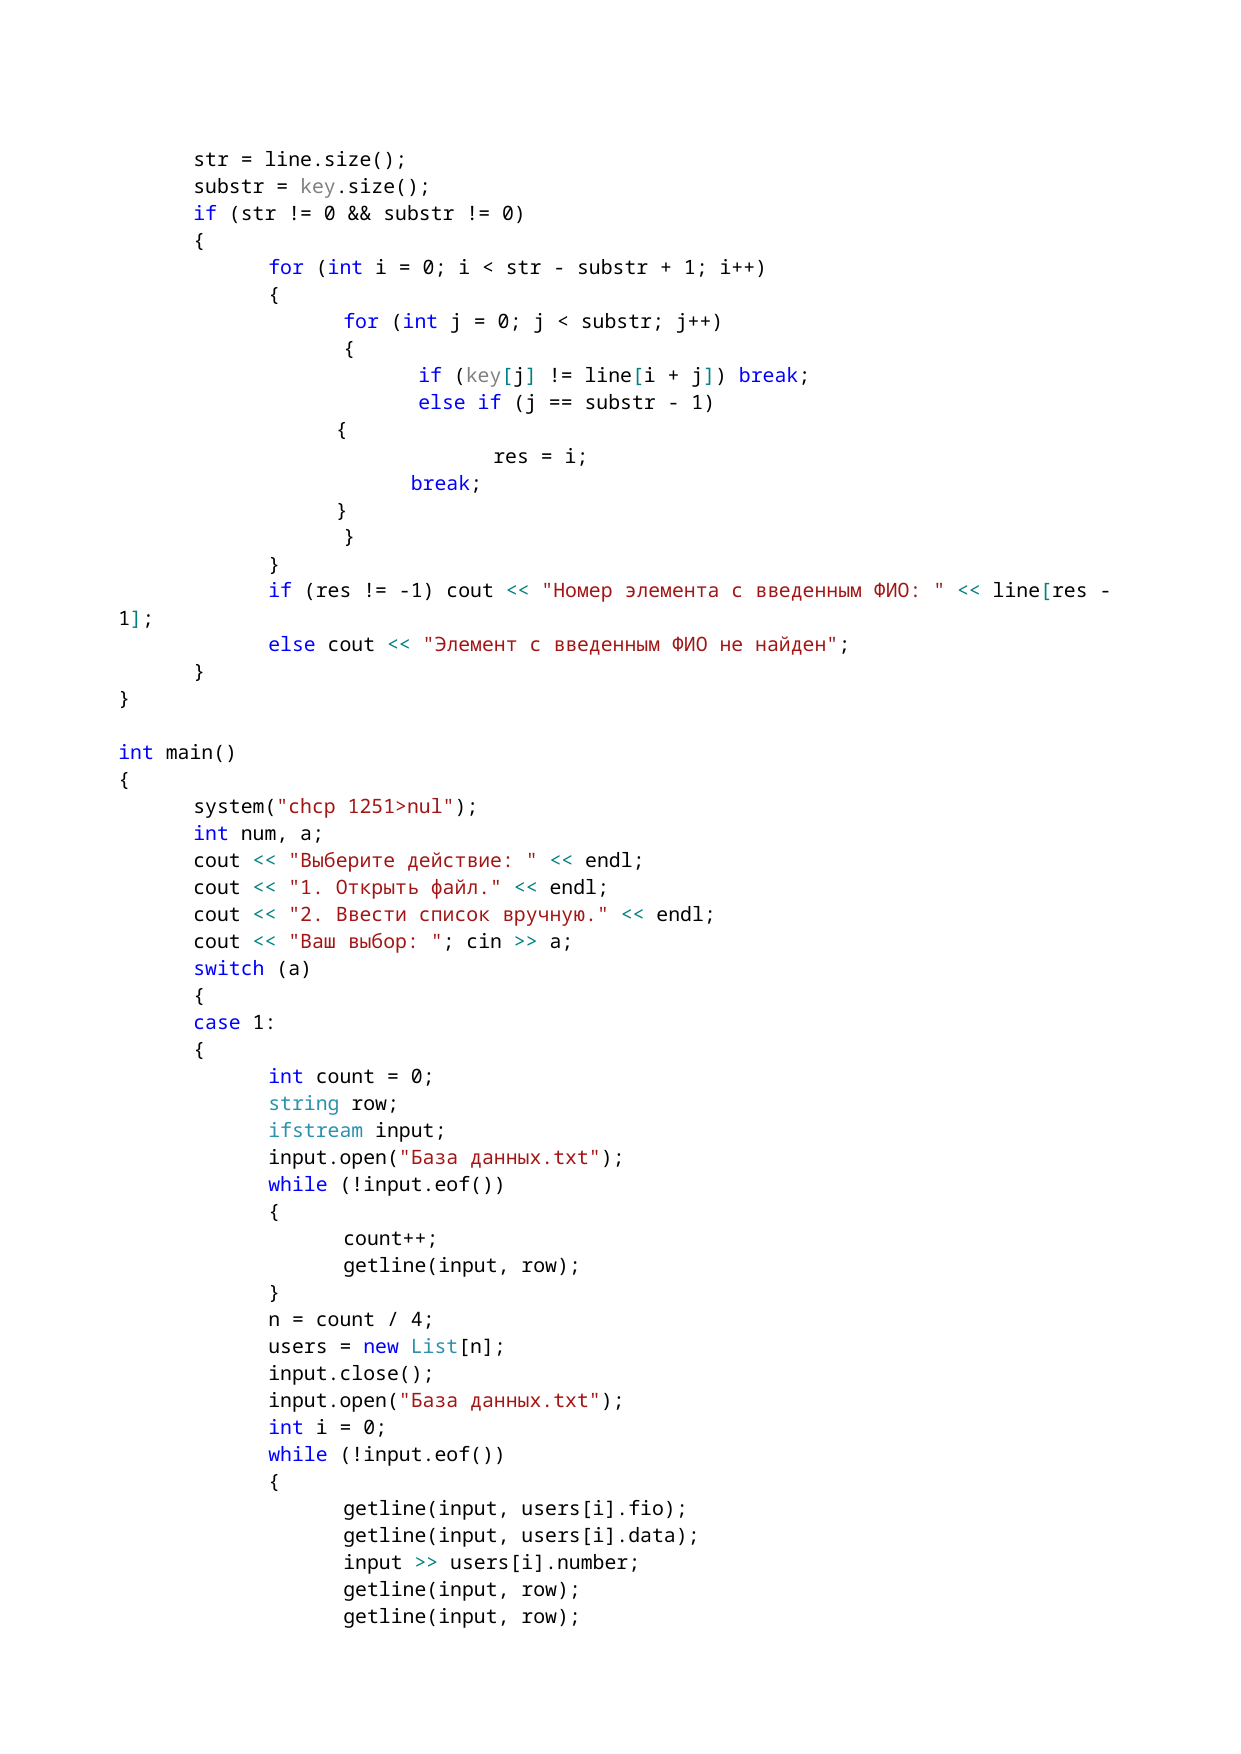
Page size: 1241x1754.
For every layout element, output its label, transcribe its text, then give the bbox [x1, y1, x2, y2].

text count++; [118, 1224, 1122, 1251]
text cout << "2. Ввести список вручную." << endl; [118, 901, 1122, 927]
text { [118, 280, 1122, 307]
text { [118, 1035, 1122, 1062]
text int count = 0; [118, 1062, 1122, 1089]
text else if (j == substr - 1) [118, 388, 1122, 415]
text int main() [118, 739, 1122, 766]
text cout << "1. Открыть файл." << endl; [118, 873, 1122, 901]
text n = count / 4; [118, 1305, 1122, 1332]
text getline(input, users[i].fio); [118, 1494, 1122, 1521]
text } [118, 550, 1122, 577]
text cout << "Выберите действие: " << endl; [118, 847, 1122, 873]
text string row; [118, 1089, 1122, 1116]
text input >> users[i].number; [118, 1548, 1122, 1575]
text substr = key.size(); [118, 172, 1122, 199]
text for (int j = 0; j < substr; j++) [118, 307, 1122, 334]
text case 1: [118, 1008, 1122, 1035]
text { [118, 1197, 1122, 1224]
text if (str != 0 && substr != 0) [118, 199, 1122, 226]
text str = line.size(); [118, 145, 1122, 172]
text res = i; [118, 442, 1122, 469]
text { [118, 415, 1122, 442]
text int i = 0; [118, 1413, 1122, 1440]
text } [118, 1278, 1122, 1305]
text ifstream input; [118, 1116, 1122, 1143]
text int num, a; [118, 819, 1122, 847]
text else cout << "Элемент с введенным ФИО не найден"; [118, 631, 1122, 658]
text input.close(); [118, 1359, 1122, 1386]
text } [118, 496, 1122, 523]
text getline(input, row); [118, 1602, 1122, 1629]
text { [118, 766, 1122, 793]
text getline(input, row); [118, 1251, 1122, 1278]
text for (int i = 0; i < str - substr + 1; i++) [118, 253, 1122, 280]
text users = new List[n]; [118, 1332, 1122, 1359]
text if (key[j] != line[i + j]) break; [118, 361, 1122, 388]
text { [118, 226, 1122, 253]
text input.open("База данных.txt"); [118, 1143, 1122, 1170]
text system("chcp 1251>nul"); [118, 793, 1122, 819]
text while (!input.eof()) [118, 1440, 1122, 1467]
text input.open("База данных.txt"); [118, 1386, 1122, 1413]
text cout << "Ваш выбор: "; cin >> a; [118, 927, 1122, 954]
text } [118, 658, 1122, 685]
text break; [118, 469, 1122, 496]
text if (res != -1) cout << "Номер элемента с введенным ФИО: " << line[res - 1]; [118, 577, 1122, 631]
text { [118, 334, 1122, 361]
text { [118, 1467, 1122, 1494]
text } [118, 685, 1122, 712]
text getline(input, row); [118, 1575, 1122, 1602]
text } [118, 523, 1122, 550]
text while (!input.eof()) [118, 1170, 1122, 1197]
text getline(input, users[i].data); [118, 1521, 1122, 1548]
text switch (a) [118, 954, 1122, 981]
text { [118, 981, 1122, 1008]
